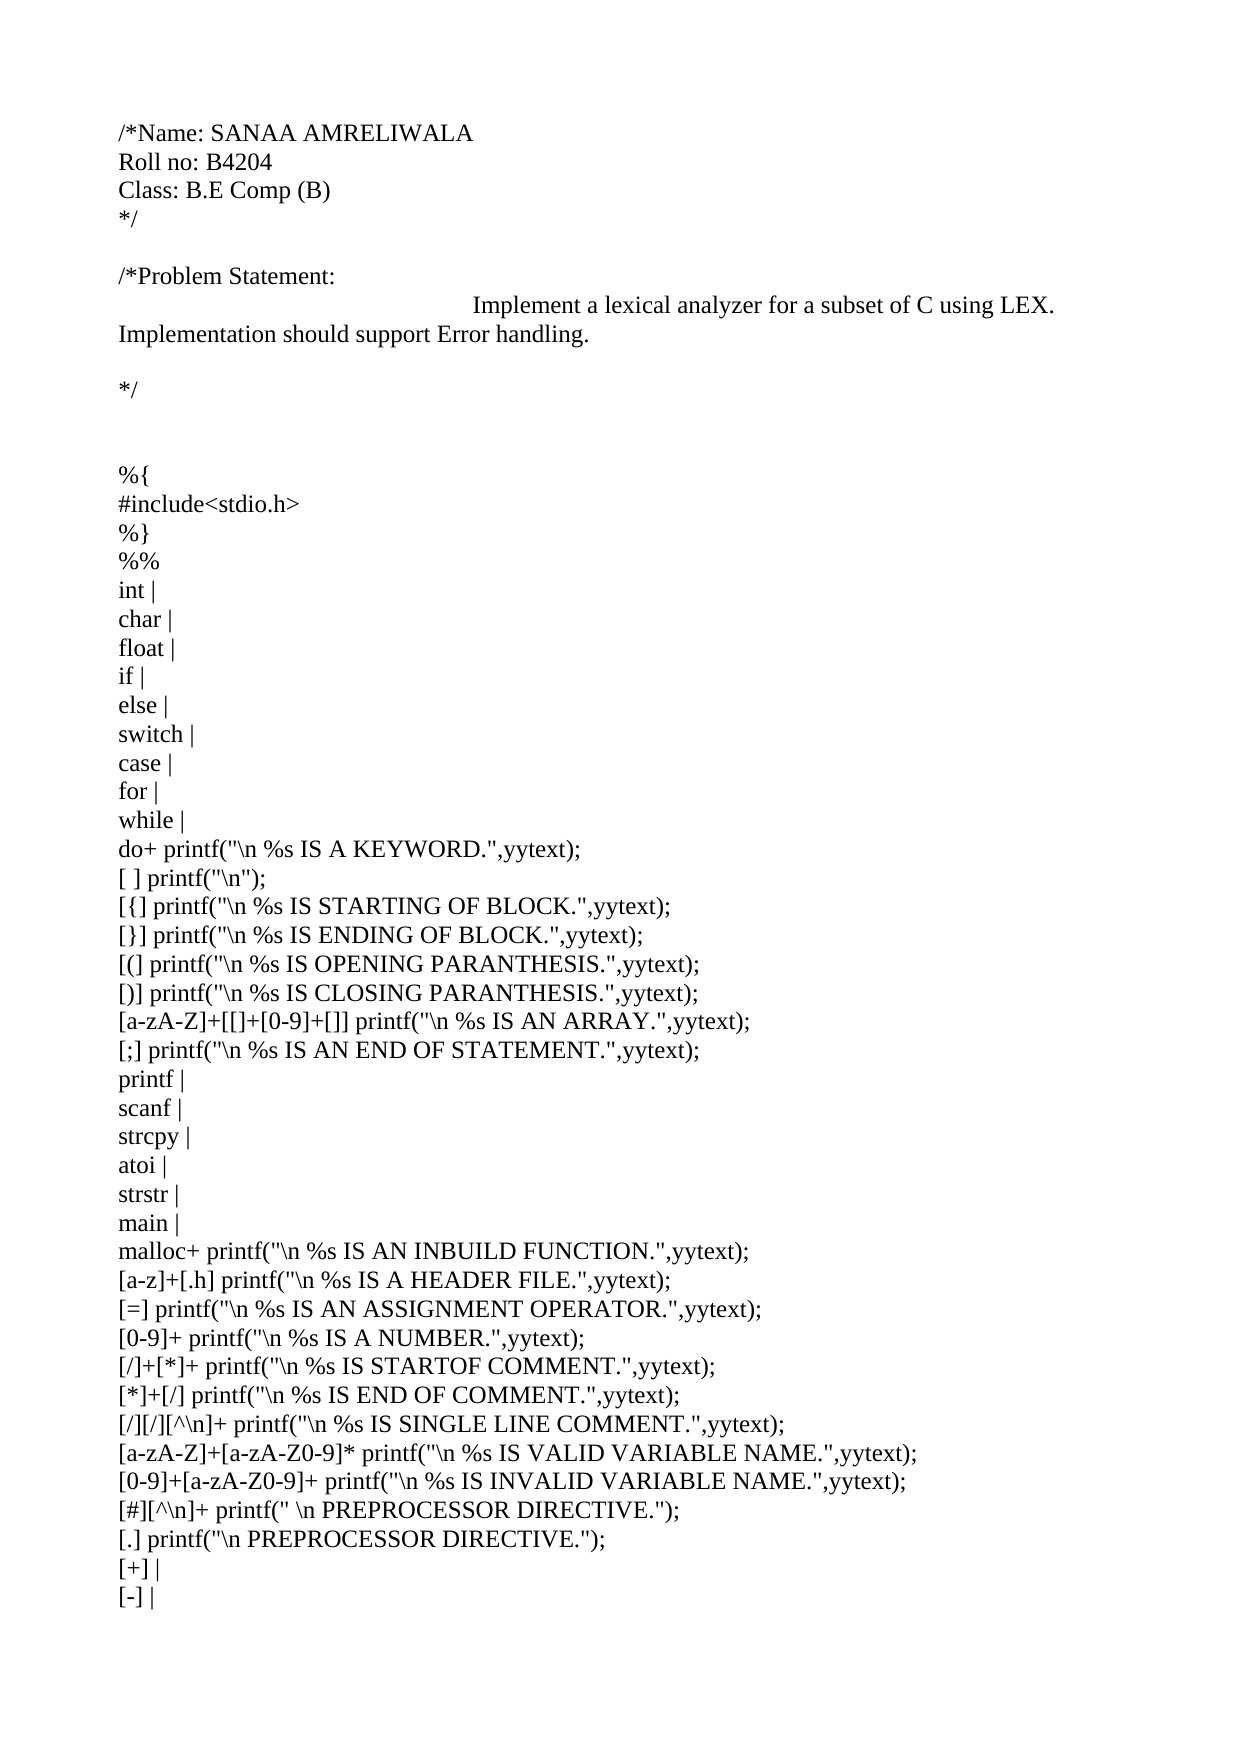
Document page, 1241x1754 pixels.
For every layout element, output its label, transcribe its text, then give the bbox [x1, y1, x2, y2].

text char | [118, 604, 1122, 633]
text */ [118, 204, 1122, 233]
text atoi | [118, 1150, 1122, 1179]
text for | [118, 776, 1122, 805]
text [/]+[*]+ printf("\n %s IS STARTOF COMMENT.",yytext); [118, 1351, 1122, 1380]
text Roll no: B4204 [118, 147, 1122, 176]
text if | [118, 661, 1122, 690]
text Implement a lexical analyzer for a subset of C using LEX. Implementation should support Error handling. [118, 290, 1122, 347]
text [(] printf("\n %s IS OPENING PARANTHESIS.",yytext); [118, 949, 1122, 978]
text [a-z]+[.h] printf("\n %s IS A HEADER FILE.",yytext); [118, 1265, 1122, 1294]
text [{] printf("\n %s IS STARTING OF BLOCK.",yytext); [118, 891, 1122, 920]
text case | [118, 748, 1122, 776]
text strstr | [118, 1179, 1122, 1208]
text [#][^\n]+ printf(" \n PREPROCESSOR DIRECTIVE."); [118, 1495, 1122, 1524]
text /*Problem Statement: [118, 261, 1122, 290]
text [-] | [118, 1581, 1122, 1610]
text [=] printf("\n %s IS AN ASSIGNMENT OPERATOR.",yytext); [118, 1294, 1122, 1323]
text [a-zA-Z]+[a-zA-Z0-9]* printf("\n %s IS VALID VARIABLE NAME.",yytext); [118, 1438, 1122, 1466]
text #include<stdio.h> [118, 489, 1122, 518]
text %{ [118, 460, 1122, 489]
text [a-zA-Z]+[[]+[0-9]+[]] printf("\n %s IS AN ARRAY.",yytext); [118, 1006, 1122, 1035]
text switch | [118, 719, 1122, 748]
text [)] printf("\n %s IS CLOSING PARANTHESIS.",yytext); [118, 978, 1122, 1006]
text float | [118, 633, 1122, 661]
text */ [118, 375, 1122, 404]
text printf | [118, 1064, 1122, 1093]
text /*Name: SANAA AMRELIWALA [118, 118, 1122, 147]
text int | [118, 575, 1122, 604]
text do+ printf("\n %s IS A KEYWORD.",yytext); [118, 834, 1122, 863]
text [;] printf("\n %s IS AN END OF STATEMENT.",yytext); [118, 1035, 1122, 1064]
text strcpy | [118, 1121, 1122, 1150]
text while | [118, 805, 1122, 834]
text [0-9]+[a-zA-Z0-9]+ printf("\n %s IS INVALID VARIABLE NAME.",yytext); [118, 1466, 1122, 1495]
text [0-9]+ printf("\n %s IS A NUMBER.",yytext); [118, 1323, 1122, 1351]
text [+] | [118, 1553, 1122, 1581]
text scanf | [118, 1093, 1122, 1121]
text [*]+[/] printf("\n %s IS END OF COMMENT.",yytext); [118, 1380, 1122, 1409]
text %} [118, 518, 1122, 546]
text [ ] printf("\n"); [118, 863, 1122, 891]
text [}] printf("\n %s IS ENDING OF BLOCK.",yytext); [118, 920, 1122, 949]
text [/][/][^\n]+ printf("\n %s IS SINGLE LINE COMMENT.",yytext); [118, 1409, 1122, 1438]
text malloc+ printf("\n %s IS AN INBUILD FUNCTION.",yytext); [118, 1236, 1122, 1265]
text [.] printf("\n PREPROCESSOR DIRECTIVE."); [118, 1524, 1122, 1553]
text %% [118, 546, 1122, 575]
text main | [118, 1208, 1122, 1236]
text Class: B.E Comp (B) [118, 176, 1122, 204]
text else | [118, 690, 1122, 719]
